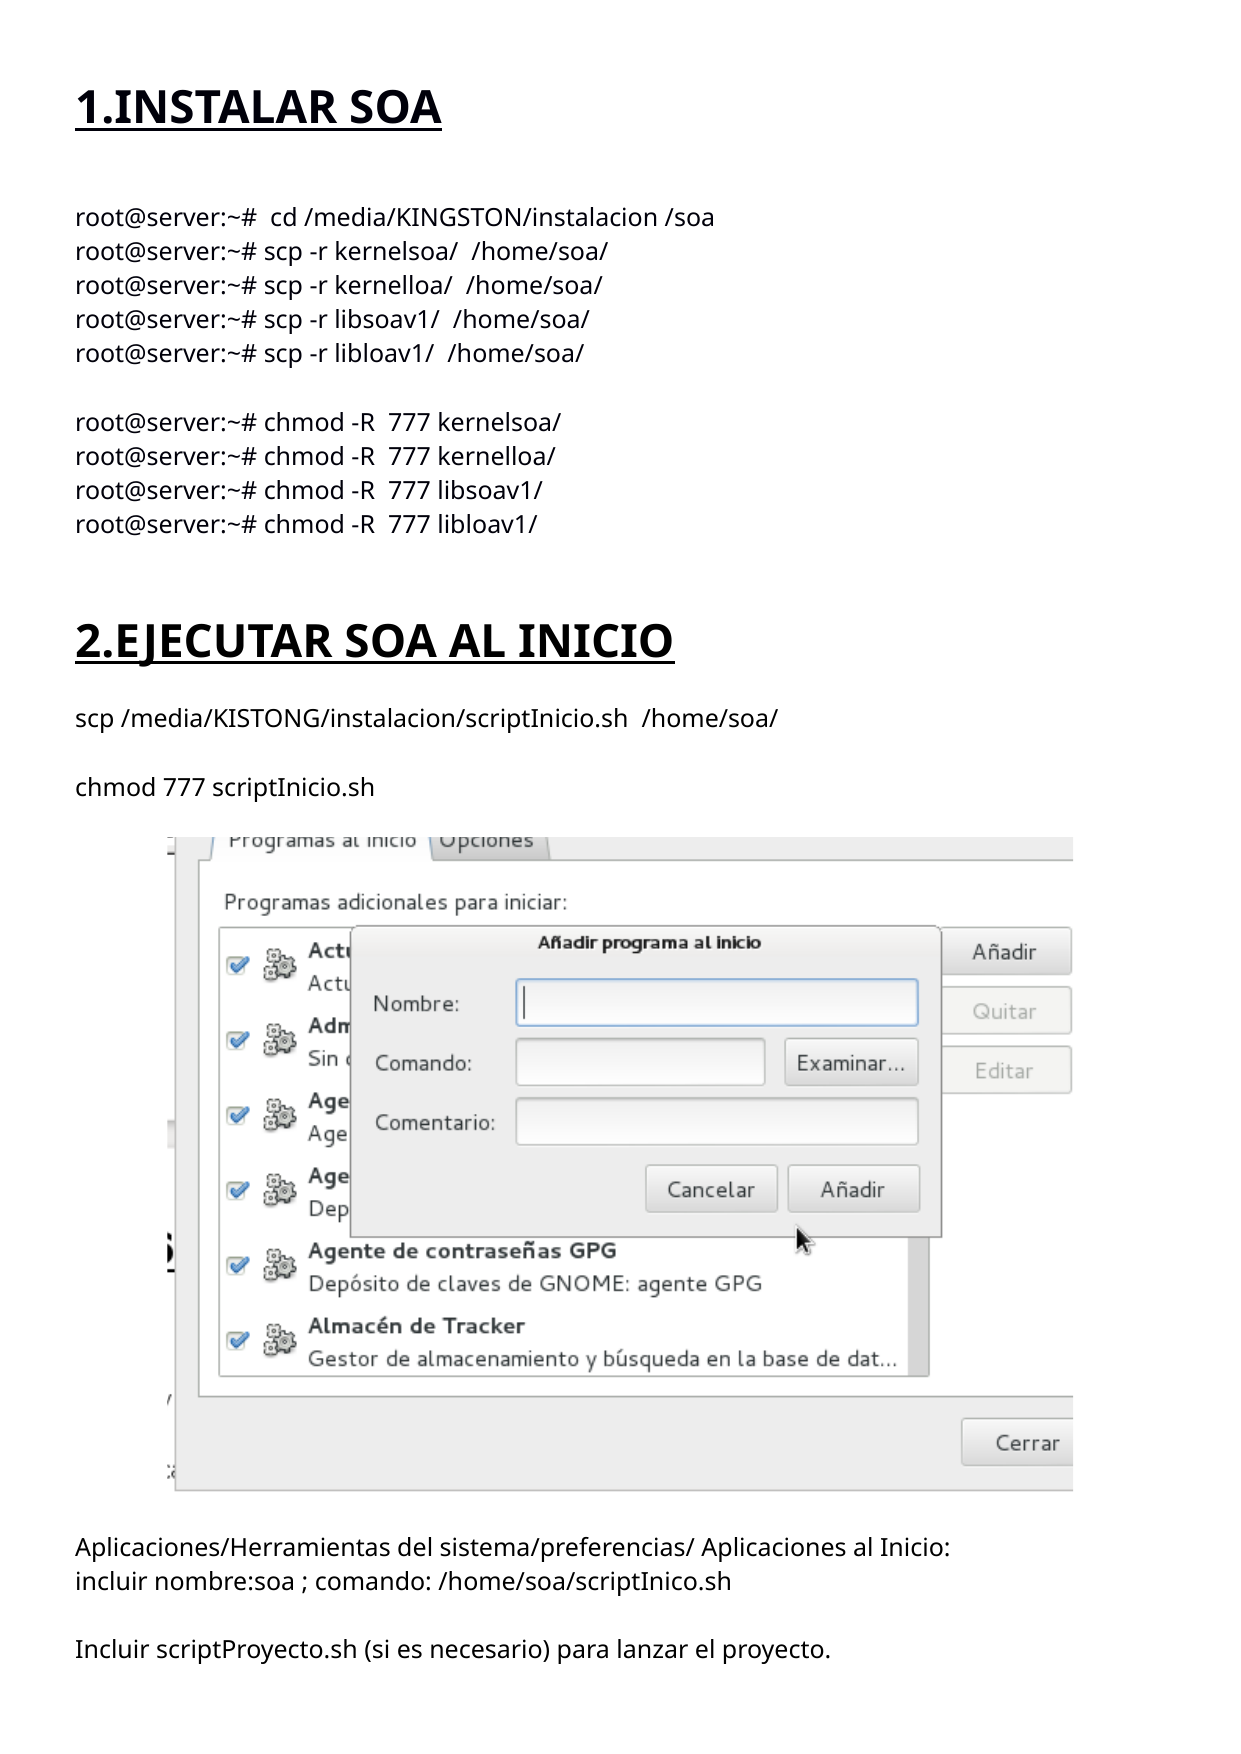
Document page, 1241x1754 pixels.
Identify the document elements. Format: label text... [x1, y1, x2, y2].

text root@server:~# cd /media/KINGSTON/instalacion /soa [75, 200, 1165, 234]
text incluir nombre:soa ; comando: /home/soa/scriptInico.sh [75, 1563, 1165, 1597]
text scp /media/KISTONG/instalacion/scriptInicio.sh /home/soa/ [75, 701, 1165, 735]
text root@server:~# chmod -R 777 libloav1/ [75, 506, 1165, 540]
text 2.EJECUTAR SOA AL INICIO [75, 608, 1165, 671]
text root@server:~# chmod -R 777 kernelloa/ [75, 438, 1165, 472]
text root@server:~# chmod -R 777 libsoav1/ [75, 472, 1165, 506]
picture [167, 837, 1074, 1496]
text root@server:~# chmod -R 777 kernelsoa/ [75, 404, 1165, 438]
text Aplicaciones/Herramientas del sistema/preferencias/ Aplicaciones al Inicio: [75, 1529, 1165, 1563]
text root@server:~# scp -r kernelloa/ /home/soa/ [75, 268, 1165, 302]
text root@server:~# scp -r libloav1/ /home/soa/ [75, 336, 1165, 370]
text root@server:~# scp -r libsoav1/ /home/soa/ [75, 302, 1165, 336]
text chmod 777 scriptInicio.sh [75, 769, 1165, 803]
text 1.INSTALAR SOA [75, 75, 1165, 137]
text root@server:~# scp -r kernelsoa/ /home/soa/ [75, 234, 1165, 268]
text Incluir scriptProyecto.sh (si es necesario) para lanzar el proyecto. [75, 1631, 1165, 1666]
